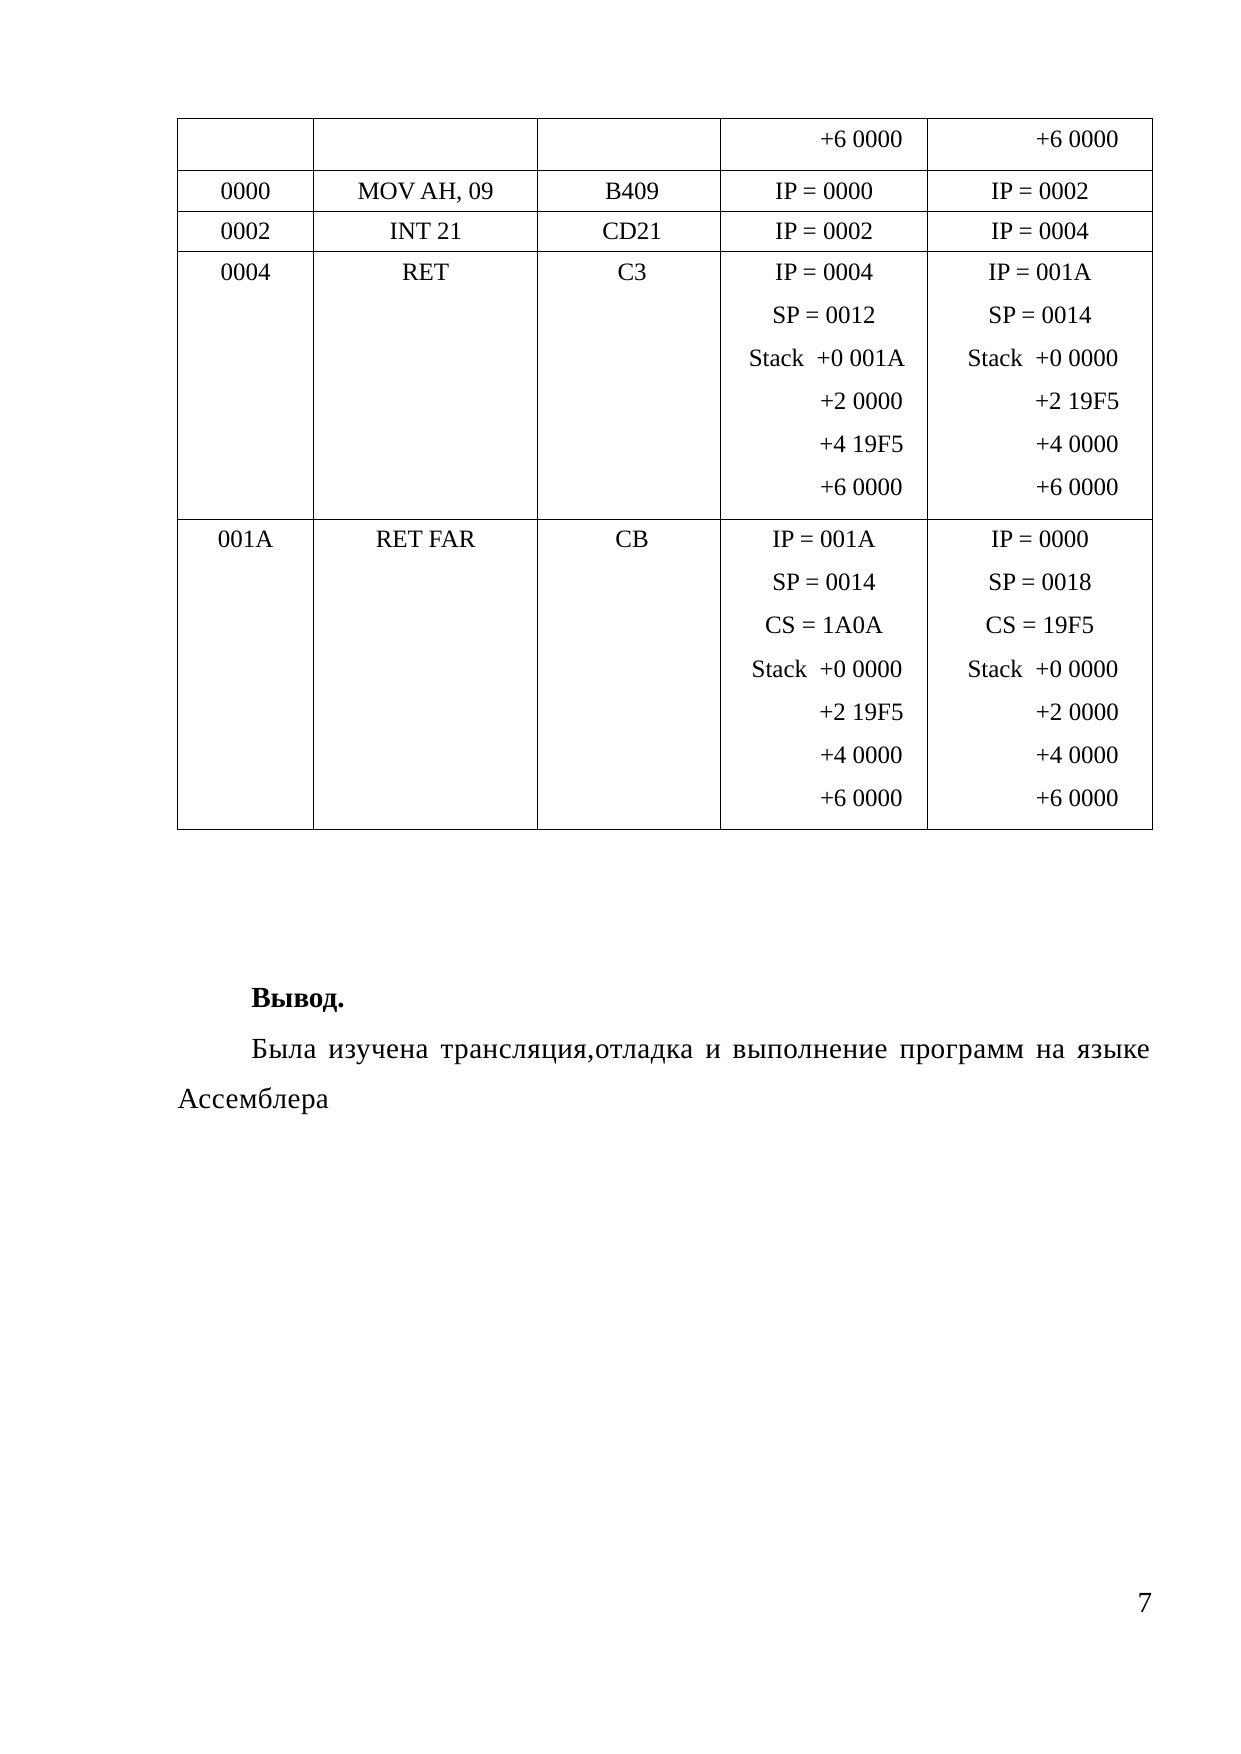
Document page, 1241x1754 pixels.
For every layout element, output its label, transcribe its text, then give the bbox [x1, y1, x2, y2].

table_cell C3 [538, 252, 720, 518]
table_cell IP = 0002 [928, 171, 1152, 211]
table_cell IP = 001A SP = 0014 Stack +0 0000 +2 19F5 +4 0000 +6 0000 [928, 252, 1152, 518]
table_cell [314, 119, 537, 170]
text Была изучена трансляция,отладка и выполнение программ на языке Ассемблера [177, 1031, 1152, 1114]
table_cell IP = 0004 [928, 212, 1152, 251]
table_cell MOV AH, 09 [314, 171, 537, 211]
table_cell RET FAR [314, 520, 537, 829]
table_cell 0002 [178, 212, 313, 251]
table_cell 0004 [178, 252, 313, 518]
table_cell IP = 0000 SP = 0018 CS = 19F5 Stack +0 0000 +2 0000 +4 0000 +6 0000 [928, 520, 1152, 829]
table_cell +6 0000 [721, 119, 927, 170]
table_cell CD21 [538, 212, 720, 251]
table_cell IP = 0000 [721, 171, 927, 211]
table_cell 0000 [178, 171, 313, 211]
table_cell 001A [178, 520, 313, 829]
table_cell +6 0000 [928, 119, 1152, 170]
table_cell IP = 001A SP = 0014 CS = 1A0A Stack +0 0000 +2 19F5 +4 0000 +6 0000 [721, 520, 927, 829]
table_cell INT 21 [314, 212, 537, 251]
table_cell CB [538, 520, 720, 829]
table_cell IP = 0002 [721, 212, 927, 251]
table_cell [178, 119, 313, 170]
table_cell [538, 119, 720, 170]
table_cell IP = 0004 SP = 0012 Stack +0 001A +2 0000 +4 19F5 +6 0000 [721, 252, 927, 518]
subtitle Вывод. [177, 980, 1152, 1014]
table_cell RET [314, 252, 537, 518]
table_cell B409 [538, 171, 720, 211]
